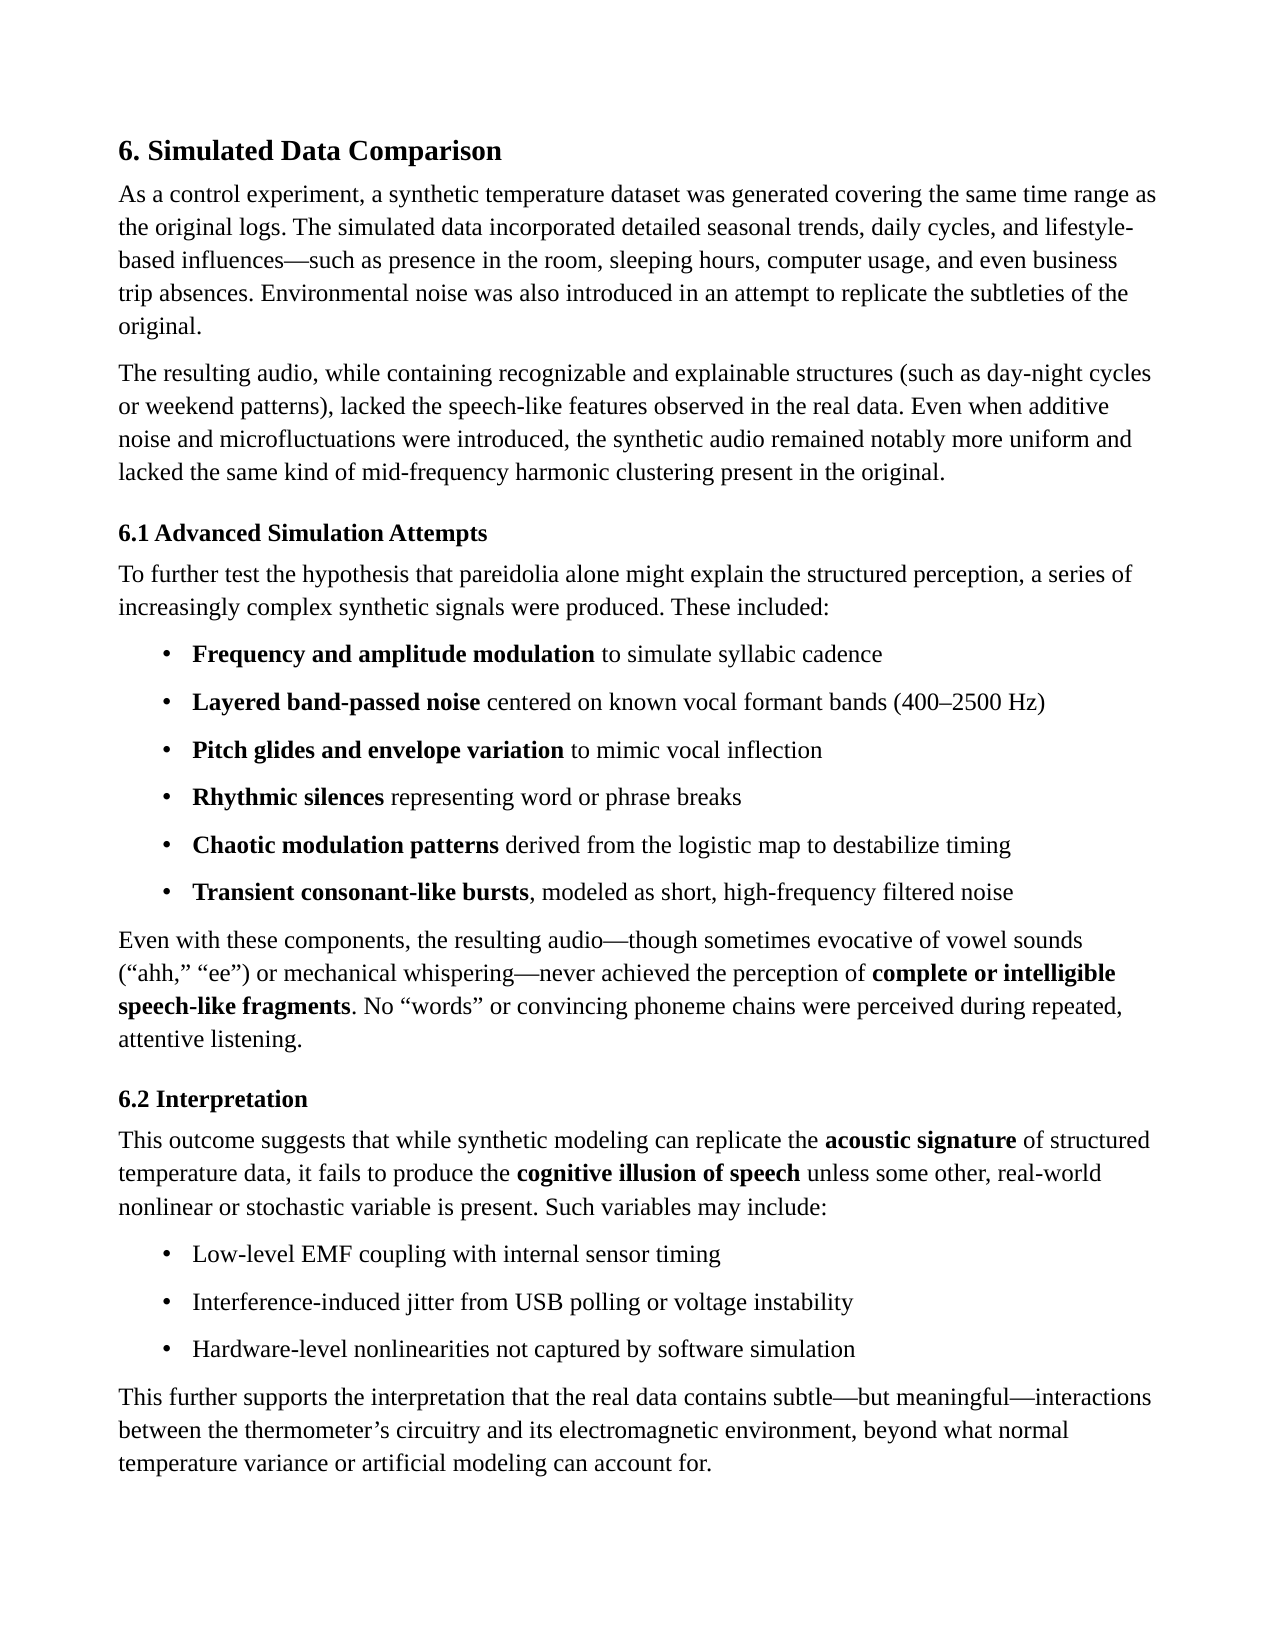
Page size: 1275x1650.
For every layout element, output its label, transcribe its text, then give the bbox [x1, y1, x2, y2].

text As a control experiment, a synthetic temperature dataset was generated covering the same time range as the original logs. The simulated data incorporated detailed seasonal trends, daily cycles, and lifestyle-based influences—such as presence in the room, sleeping hours, computer usage, and even business trip absences. Environmental noise was also introduced in an attempt to replicate the subtleties of the original. [118, 179, 1157, 339]
text To further test the hypothesis that pareidolia alone might explain the structured perception, a series of increasingly complex synthetic signals were produced. These included: [118, 559, 1157, 621]
list Transient consonant-like bursts, modeled as short, high-frequency filtered noise [162, 877, 1157, 906]
list Layered band-passed noise centered on known vocal formant bands (400–2500 Hz) [162, 687, 1157, 716]
text The resulting audio, while containing recognizable and explainable structures (such as day-night cycles or weekend patterns), lacked the speech-like features observed in the real data. Even when additive noise and microfluctuations were introduced, the synthetic audio remained notably more uniform and lacked the same kind of mid-frequency harmonic clustering present in the original. [118, 358, 1157, 486]
subtitle 6. Simulated Data Comparison [118, 133, 1157, 166]
subtitle 6.1 Advanced Simulation Attempts [118, 518, 1157, 546]
text This further supports the interpretation that the real data contains subtle—but meaningful—interactions between the thermometer’s circuitry and its electromagnetic environment, beyond what normal temperature variance or artificial modeling can account for. [118, 1382, 1157, 1477]
list Low-level EMF coupling with internal sensor timing [162, 1239, 1157, 1268]
subtitle 6.2 Interpretation [118, 1084, 1157, 1113]
text Even with these components, the resulting audio—though sometimes evocative of vowel sounds (“ahh,” “ee”) or mechanical whispering—never achieved the perception of complete or intelligible speech-like fragments. No “words” or convincing phoneme chains were perceived during repeated, attentive listening. [118, 925, 1157, 1053]
list Pitch glides and envelope variation to mimic vocal inflection [162, 735, 1157, 763]
text This outcome suggests that while synthetic modeling can replicate the acoustic signature of structured temperature data, it fails to produce the cognitive illusion of speech unless some other, real-world nonlinear or stochastic variable is present. Such variables may include: [118, 1126, 1157, 1220]
list Interference-induced jitter from USB polling or voltage instability [162, 1287, 1157, 1316]
list Frequency and amplitude modulation to simulate syllabic cadence [162, 639, 1157, 668]
list Rhythmic silences representing word or phrase breaks [162, 782, 1157, 811]
list Hardware-level nonlinearities not captured by software simulation [162, 1334, 1157, 1363]
list Chaotic modulation patterns derived from the logistic map to destabilize timing [162, 830, 1157, 859]
